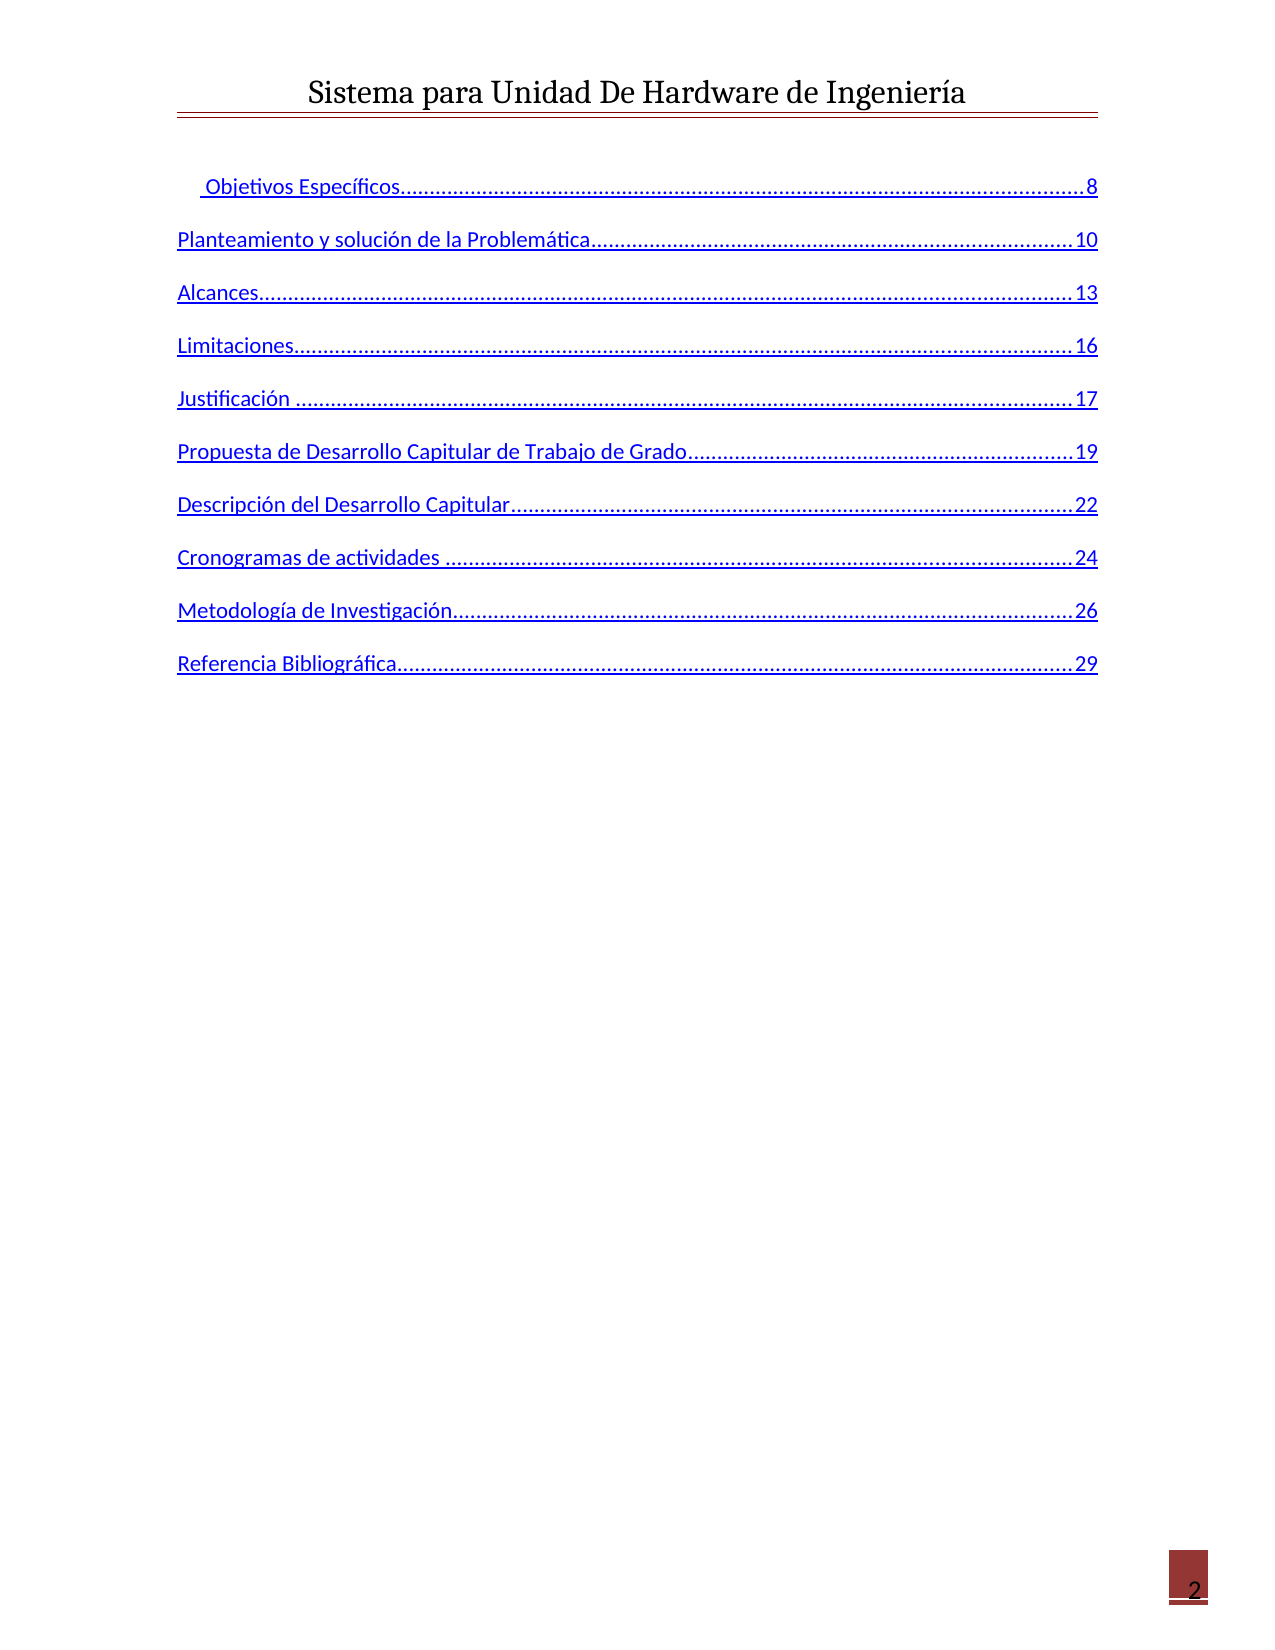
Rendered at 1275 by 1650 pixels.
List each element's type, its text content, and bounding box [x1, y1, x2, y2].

text Objetivos Específicos 8 [200, 172, 1098, 196]
text Alcances 13 [177, 278, 1098, 302]
text Metodología de Investigación 26 [177, 596, 1098, 620]
text Planteamiento y solución de la Problemática 10 [177, 225, 1098, 249]
text Cronogramas de actividades 24 [177, 543, 1098, 567]
text Limitaciones 16 [177, 331, 1098, 355]
text Referencia Bibliográfica 29 [177, 649, 1098, 673]
text Justificación 17 [177, 384, 1098, 408]
text Descripción del Desarrollo Capitular 22 [177, 490, 1098, 514]
text Propuesta de Desarrollo Capitular de Trabajo de Grado 19 [177, 437, 1098, 461]
